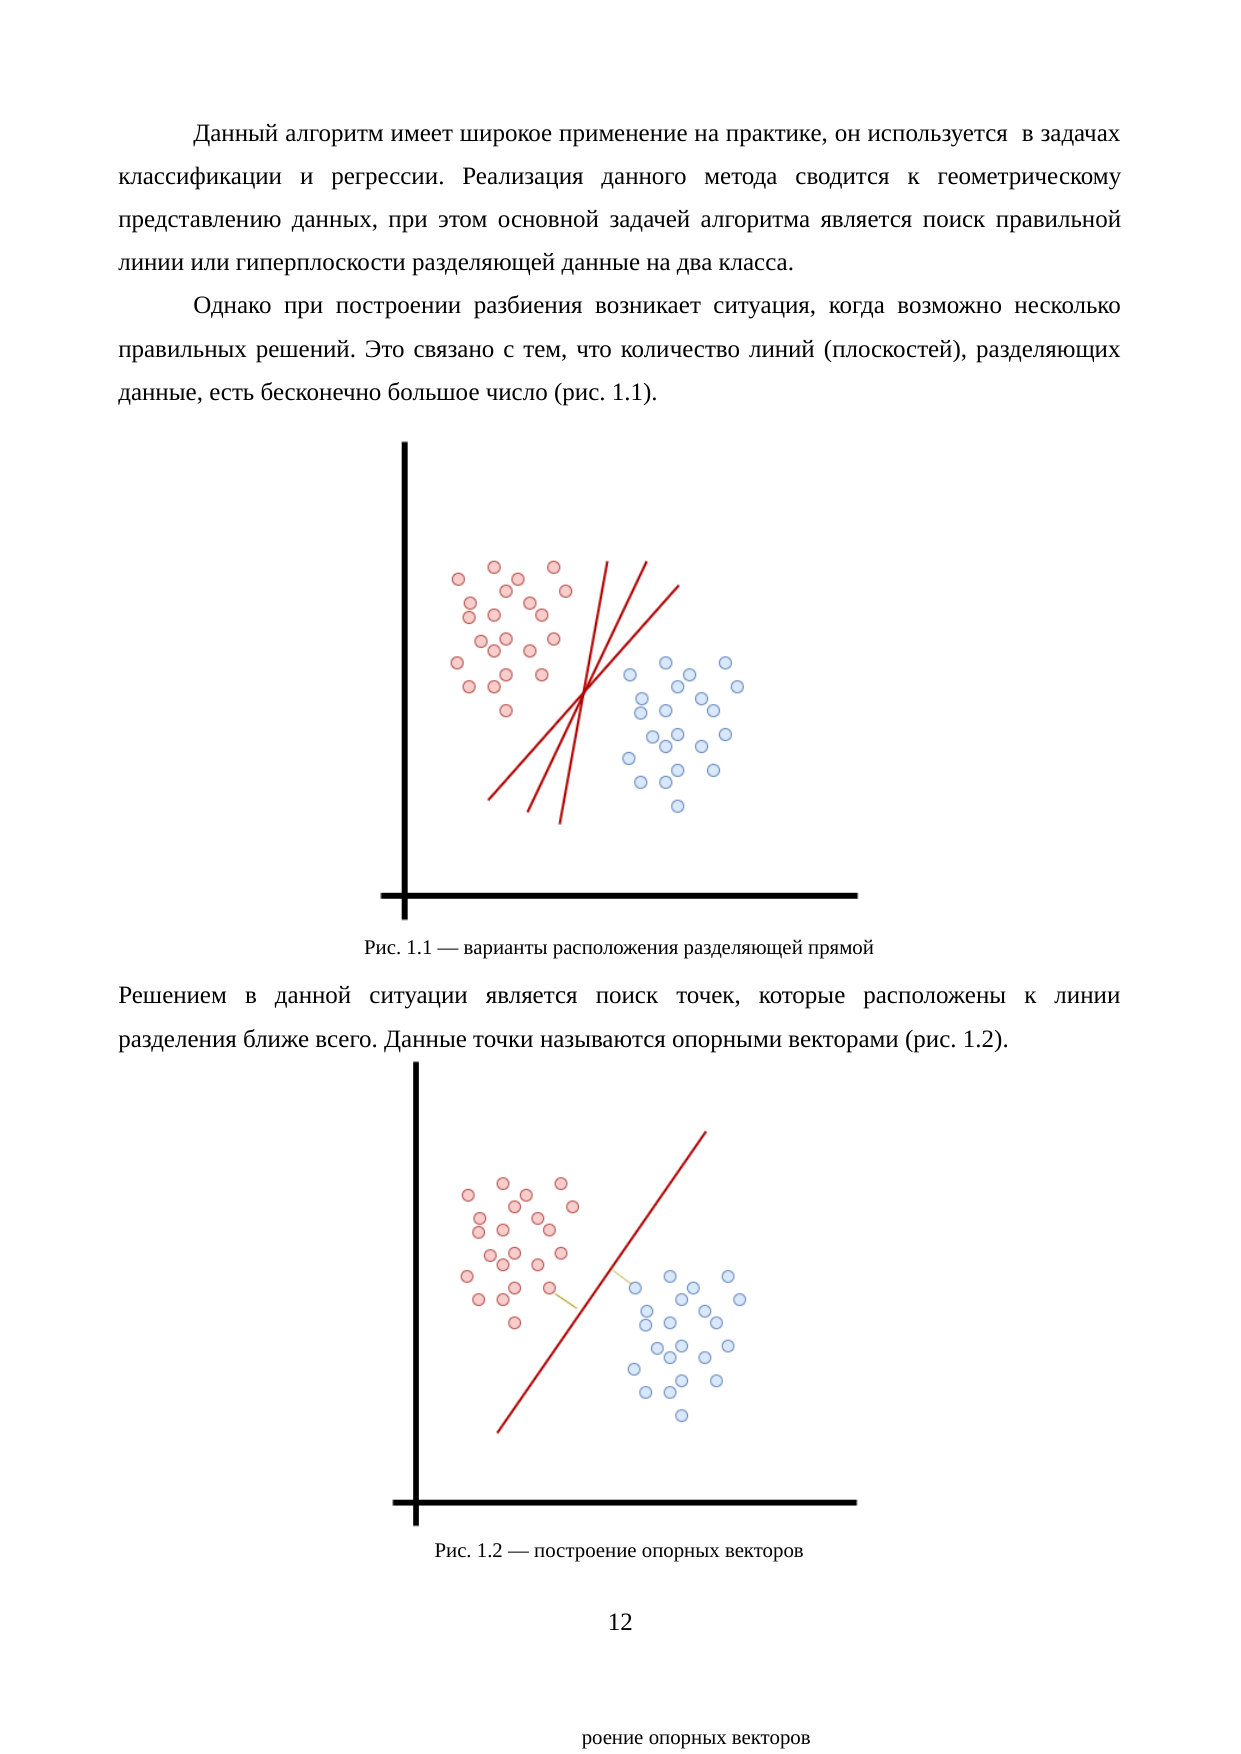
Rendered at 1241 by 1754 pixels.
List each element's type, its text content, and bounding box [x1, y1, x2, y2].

picture [390, 1059, 861, 1530]
text Решением в данной ситуации является поиск точек, которые расположены к линии разделения ближе всего. Данные точки называются опорными векторами (рис. 1.2). [118, 981, 1122, 1052]
picture [378, 440, 862, 924]
text Однако при построении разбиения возникает ситуация, когда возможно несколько правильных решений. Это связано с тем, что количество линий (плоскостей), разделяющих данные, есть бесконечно большое число (рис. 1.1). [118, 291, 1122, 406]
text Данный алгоритм имеет широкое применение на практике, он используется в задачах классификации и регрессии. Реализация данного метода сводится к геометрическому представлению данных, при этом основной задачей алгоритма является поиск правильной линии или гиперплоскости разделяющей данные на два класса. [118, 118, 1122, 276]
